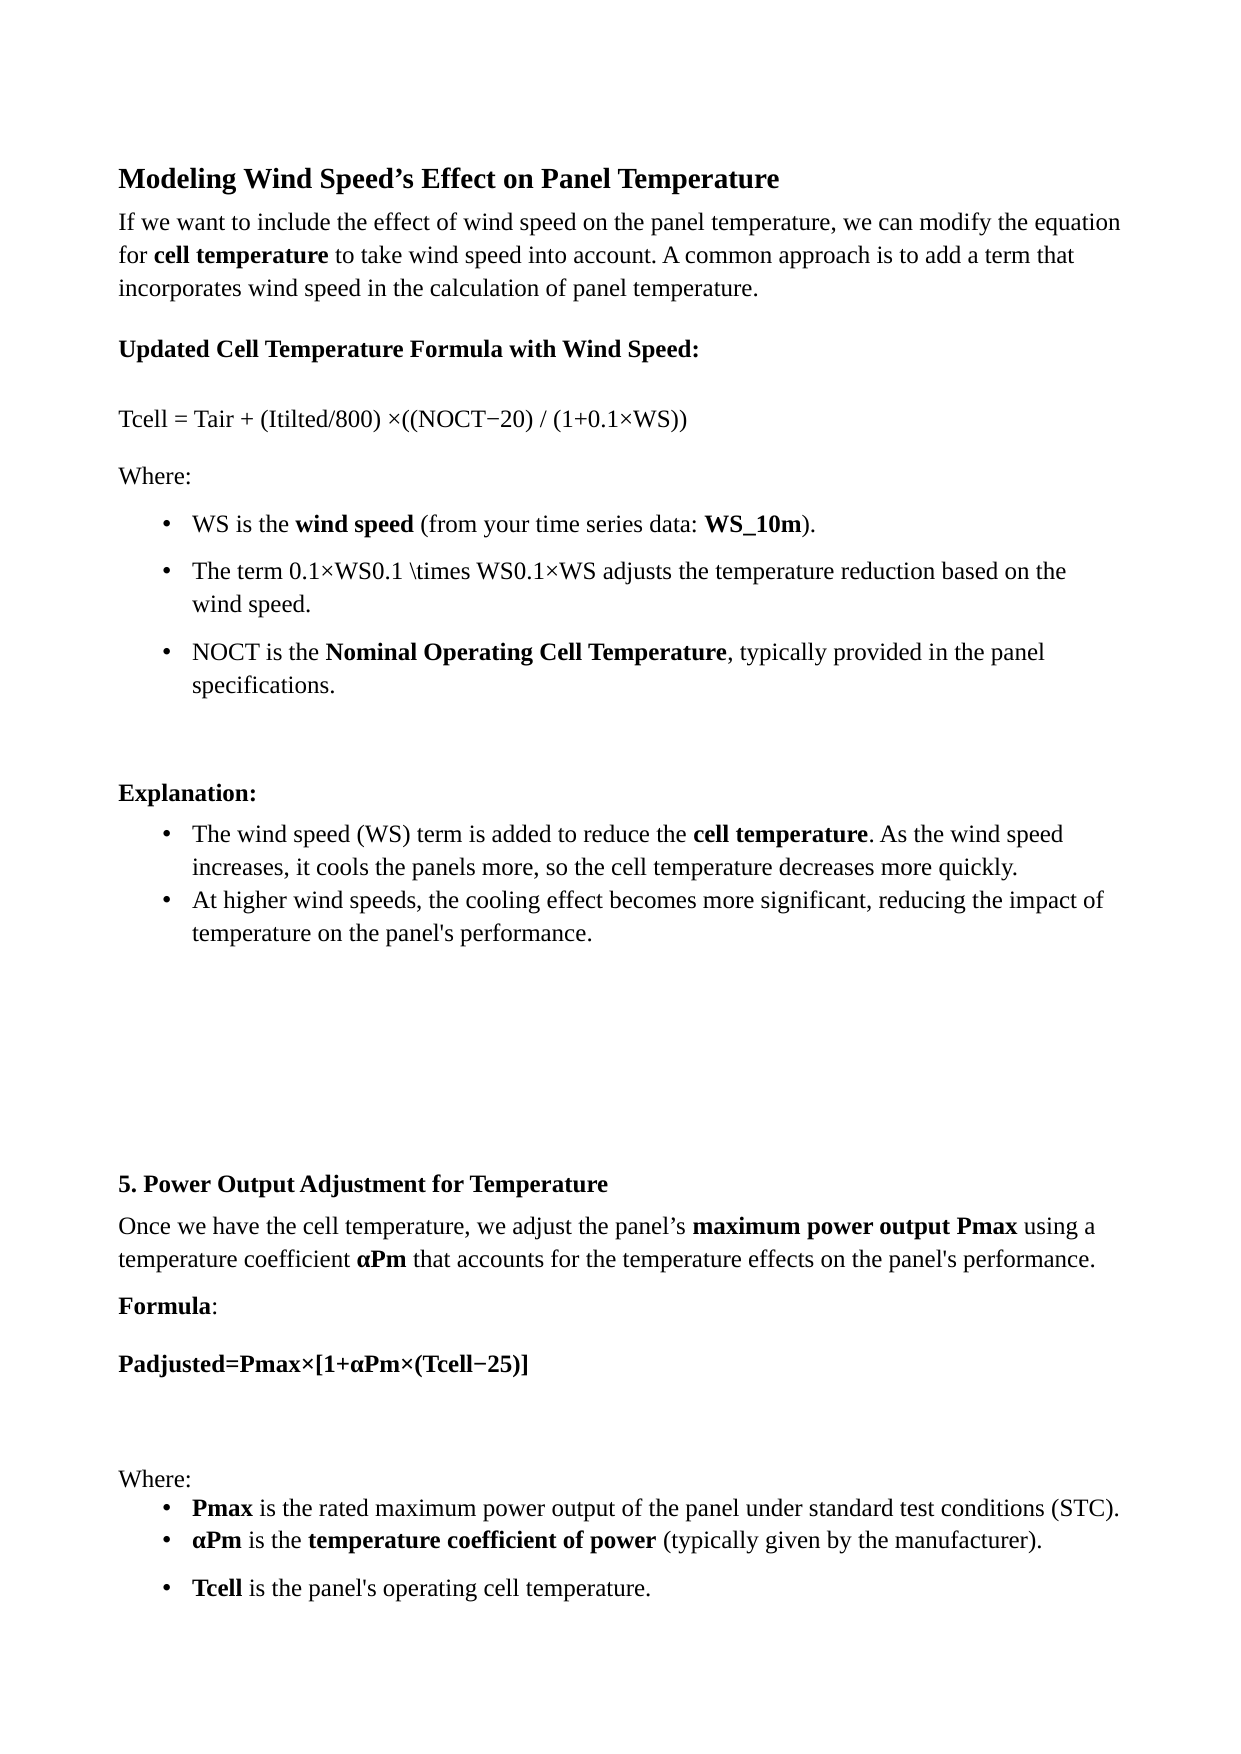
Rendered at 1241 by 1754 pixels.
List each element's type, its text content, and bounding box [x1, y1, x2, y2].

list Pmax is the rated maximum power output of the panel under standard test conditions (STC). [162, 1493, 1122, 1521]
text Padjusted​=Pmax​×[1+αPm​×(Tcell​−25)] [118, 1349, 1122, 1378]
text Where: [118, 461, 1122, 490]
text Tcell​ = Tair + (Itilted/800) ×((NOCT−20) / (1+0.1×WS)) [118, 404, 1122, 432]
list At higher wind speeds, the cooling effect becomes more significant, reducing the impact of temperature on the panel's performance. [162, 885, 1122, 947]
list NOCT is the Nominal Operating Cell Temperature, typically provided in the panel specifications. [162, 637, 1122, 699]
list The term 0.1×WS0.1 \times WS0.1×WS adjusts the temperature reduction based on the wind speed. [162, 556, 1122, 618]
subtitle Modeling Wind Speed’s Effect on Panel Temperature [118, 161, 1122, 195]
text Where: [118, 1464, 1122, 1493]
text Formula: [118, 1291, 1122, 1320]
list Tcell is the panel's operating cell temperature. [162, 1573, 1122, 1602]
list αPm​ is the temperature coefficient of power (typically given by the manufacturer). [162, 1526, 1122, 1554]
subtitle Explanation: [118, 778, 1122, 806]
subtitle Updated Cell Temperature Formula with Wind Speed: [118, 334, 1122, 362]
text If we want to include the effect of wind speed on the panel temperature, we can modify the equation for cell temperature to take wind speed into account. A common approach is to add a term that incorporates wind speed in the calculation of panel temperature. [118, 207, 1122, 302]
text Once we have the cell temperature, we adjust the panel’s maximum power output Pmax using a temperature coefficient αPm that accounts for the temperature effects on the panel's performance. [118, 1211, 1122, 1272]
list The wind speed (WS) term is added to reduce the cell temperature. As the wind speed increases, it cools the panels more, so the cell temperature decreases more quickly. [162, 819, 1122, 881]
list WS is the wind speed (from your time series data: WS_10m). [162, 509, 1122, 537]
subtitle 5. Power Output Adjustment for Temperature [118, 1169, 1122, 1198]
